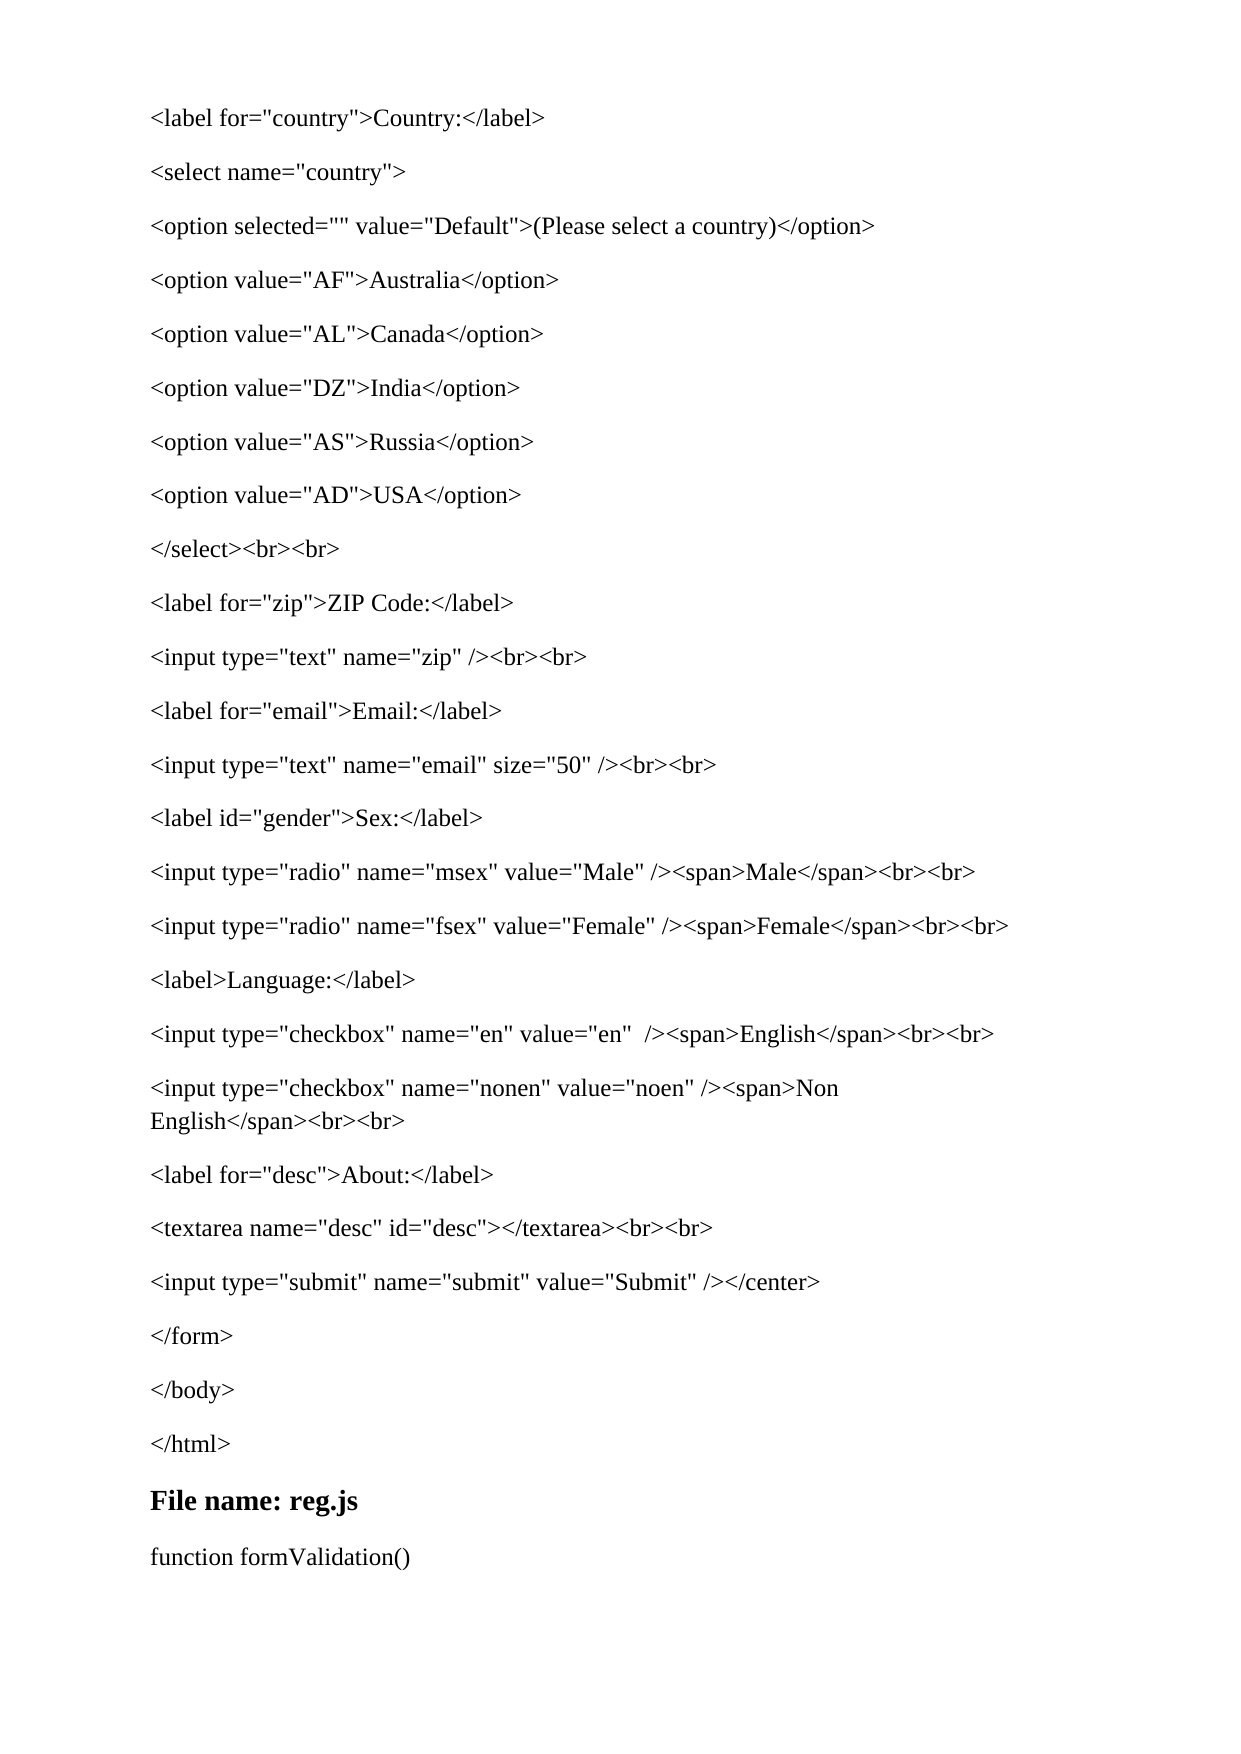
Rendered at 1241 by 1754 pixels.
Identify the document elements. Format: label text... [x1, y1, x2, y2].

text <option value="AD">USA</option> [150, 480, 1048, 509]
text <input type="radio" name="fsex" value="Female" /><span>Female</span><br><br> [150, 911, 1048, 940]
text </body> [150, 1375, 1048, 1404]
text <option value="DZ">India</option> [150, 373, 1048, 401]
text <label>Language:</label> [150, 965, 1048, 994]
text <input type="checkbox" name="nonen" value="noen" /><span>Non English</span><br><br> [150, 1073, 1048, 1134]
text <option value="AS">Russia</option> [150, 427, 1048, 455]
text <option selected="" value="Default">(Please select a country)</option> [150, 211, 1048, 240]
text <label for="email">Email:</label> [150, 696, 1048, 724]
text <textarea name="desc" id="desc"></textarea><br><br> [150, 1213, 1048, 1242]
text <option value="AL">Canada</option> [150, 319, 1048, 348]
text <label for="country">Country:</label> [150, 103, 1048, 132]
text </select><br><br> [150, 534, 1048, 563]
text </html> [150, 1429, 1048, 1458]
text <input type="checkbox" name="en" value="en" /><span>English</span><br><br> [150, 1019, 1048, 1048]
text function formValidation() [150, 1542, 1048, 1571]
text </form> [150, 1321, 1048, 1350]
text <label for="zip">ZIP Code:</label> [150, 588, 1048, 617]
text <option value="AF">Australia</option> [150, 265, 1048, 294]
text <input type="text" name="email" size="50" /><br><br> [150, 750, 1048, 778]
text <label id="gender">Sex:</label> [150, 803, 1048, 832]
text File name: reg.js [150, 1483, 1048, 1516]
text <input type="radio" name="msex" value="Male" /><span>Male</span><br><br> [150, 857, 1048, 886]
text <label for="desc">About:</label> [150, 1160, 1048, 1188]
text <input type="submit" name="submit" value="Submit" /></center> [150, 1267, 1048, 1296]
text <input type="text" name="zip" /><br><br> [150, 642, 1048, 671]
text <select name="country"> [150, 157, 1048, 186]
